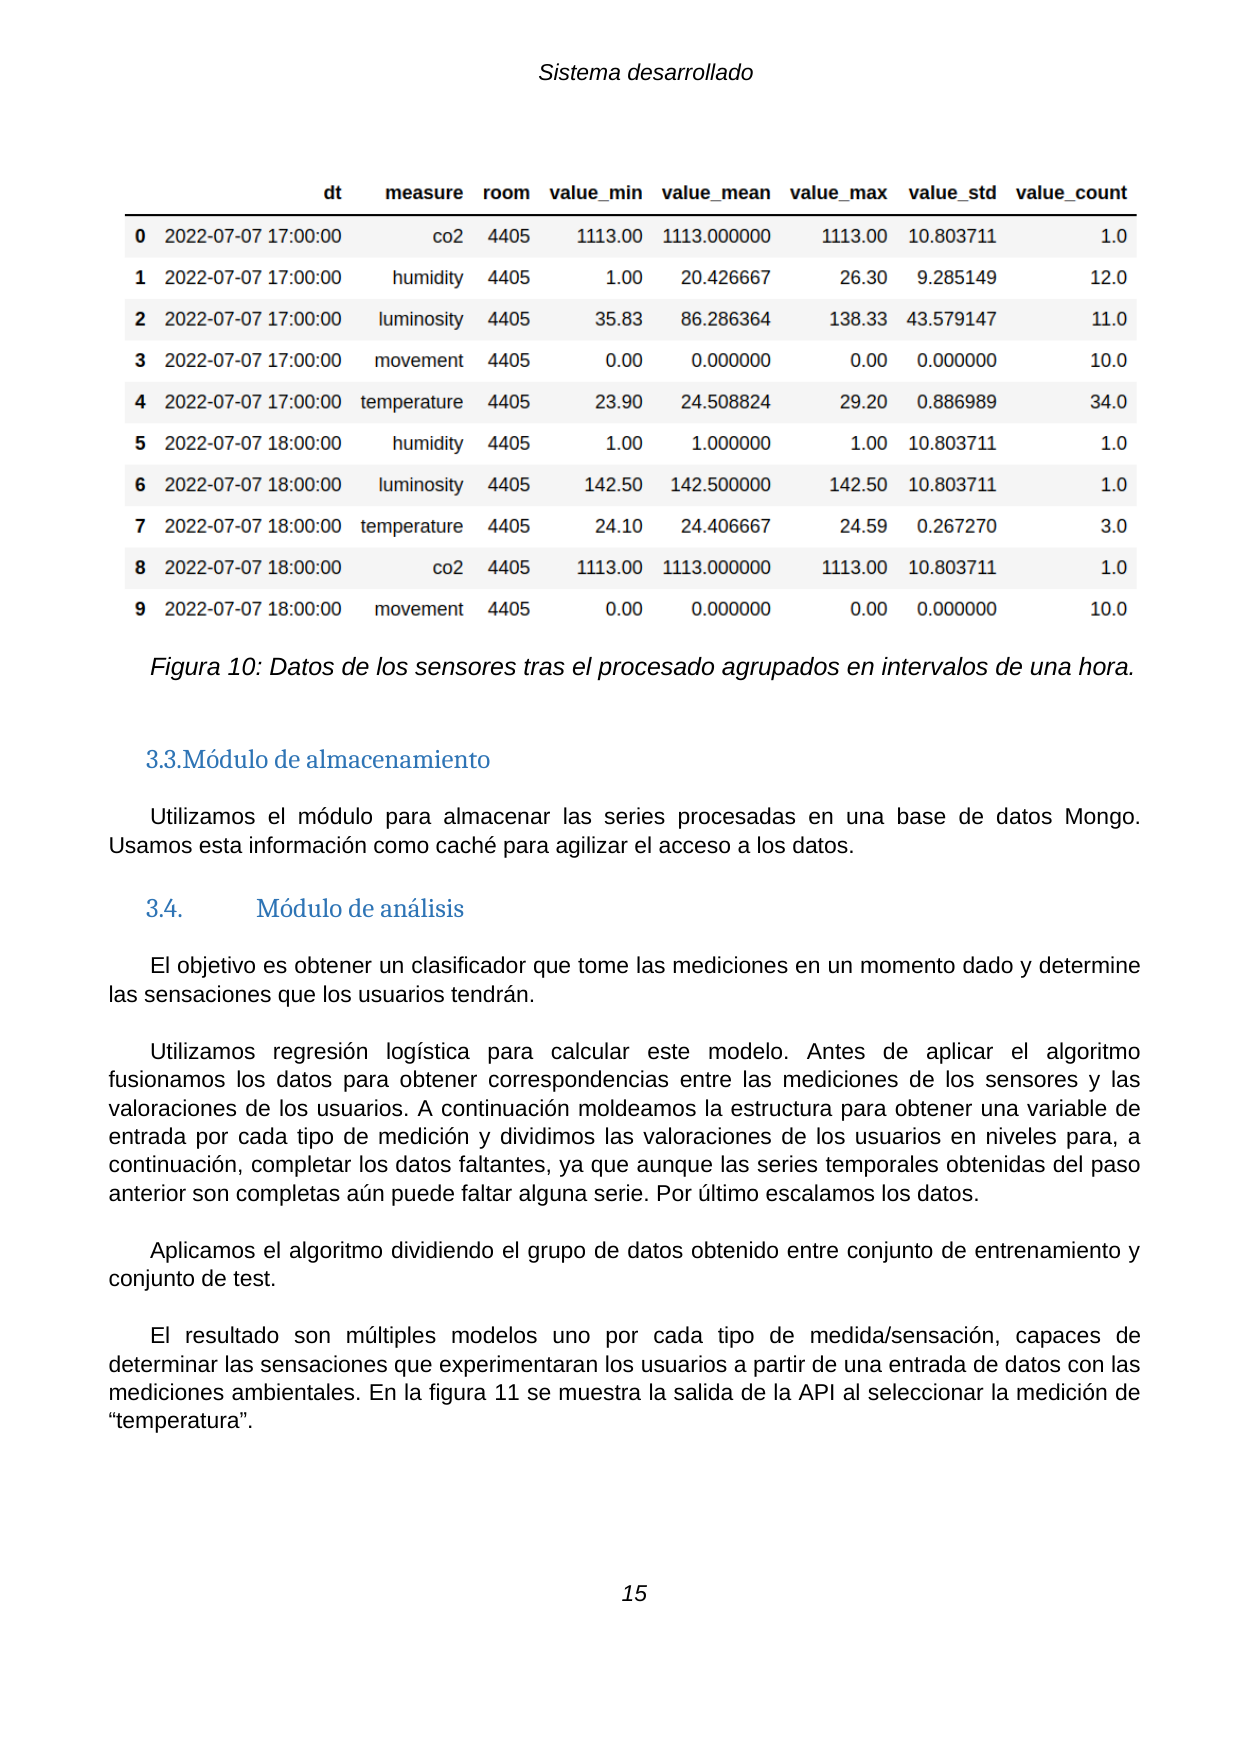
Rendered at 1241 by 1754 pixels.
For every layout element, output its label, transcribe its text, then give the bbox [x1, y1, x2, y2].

subtitle Módulo de almacenamiento [146, 744, 1142, 775]
text El resultado son múltiples modelos uno por cada tipo de medida/sensación, capaces de determinar las sensaciones que experimentaran los usuarios a partir de una entrada de datos con las mediciones ambientales. En la figura 11 se muestra la salida de la API al seleccionar la medición de “temperatura”. [108, 1322, 1142, 1434]
text El objetivo es obtener un clasificador que tome las mediciones en un momento dado y determine las sensaciones que los usuarios tendrán. [108, 952, 1142, 1007]
picture [108, 163, 1142, 640]
text Utilizamos regresión logística para calcular este modelo. Antes de aplicar el algoritmo fusionamos los datos para obtener correspondencias entre las mediciones de los sensores y las valoraciones de los usuarios. A continuación moldeamos la estructura para obtener una variable de entrada por cada tipo de medición y dividimos las valoraciones de los usuarios en niveles para, a continuación, completar los datos faltantes, ya que aunque las series temporales obtenidas del paso anterior son completas aún puede faltar alguna serie. Por último escalamos los datos. [108, 1038, 1142, 1206]
text Aplicamos el algoritmo dividiendo el grupo de datos obtenido entre conjunto de entrenamiento y conjunto de test. [108, 1237, 1142, 1292]
subtitle Módulo de análisis [146, 893, 1142, 924]
text Utilizamos el módulo para almacenar las series procesadas en una base de datos Mongo. Usamos esta información como caché para agilizar el acceso a los datos. [108, 803, 1142, 858]
text Figura 10: Datos de los sensores tras el procesado agrupados en intervalos de una hora. [108, 640, 1142, 681]
